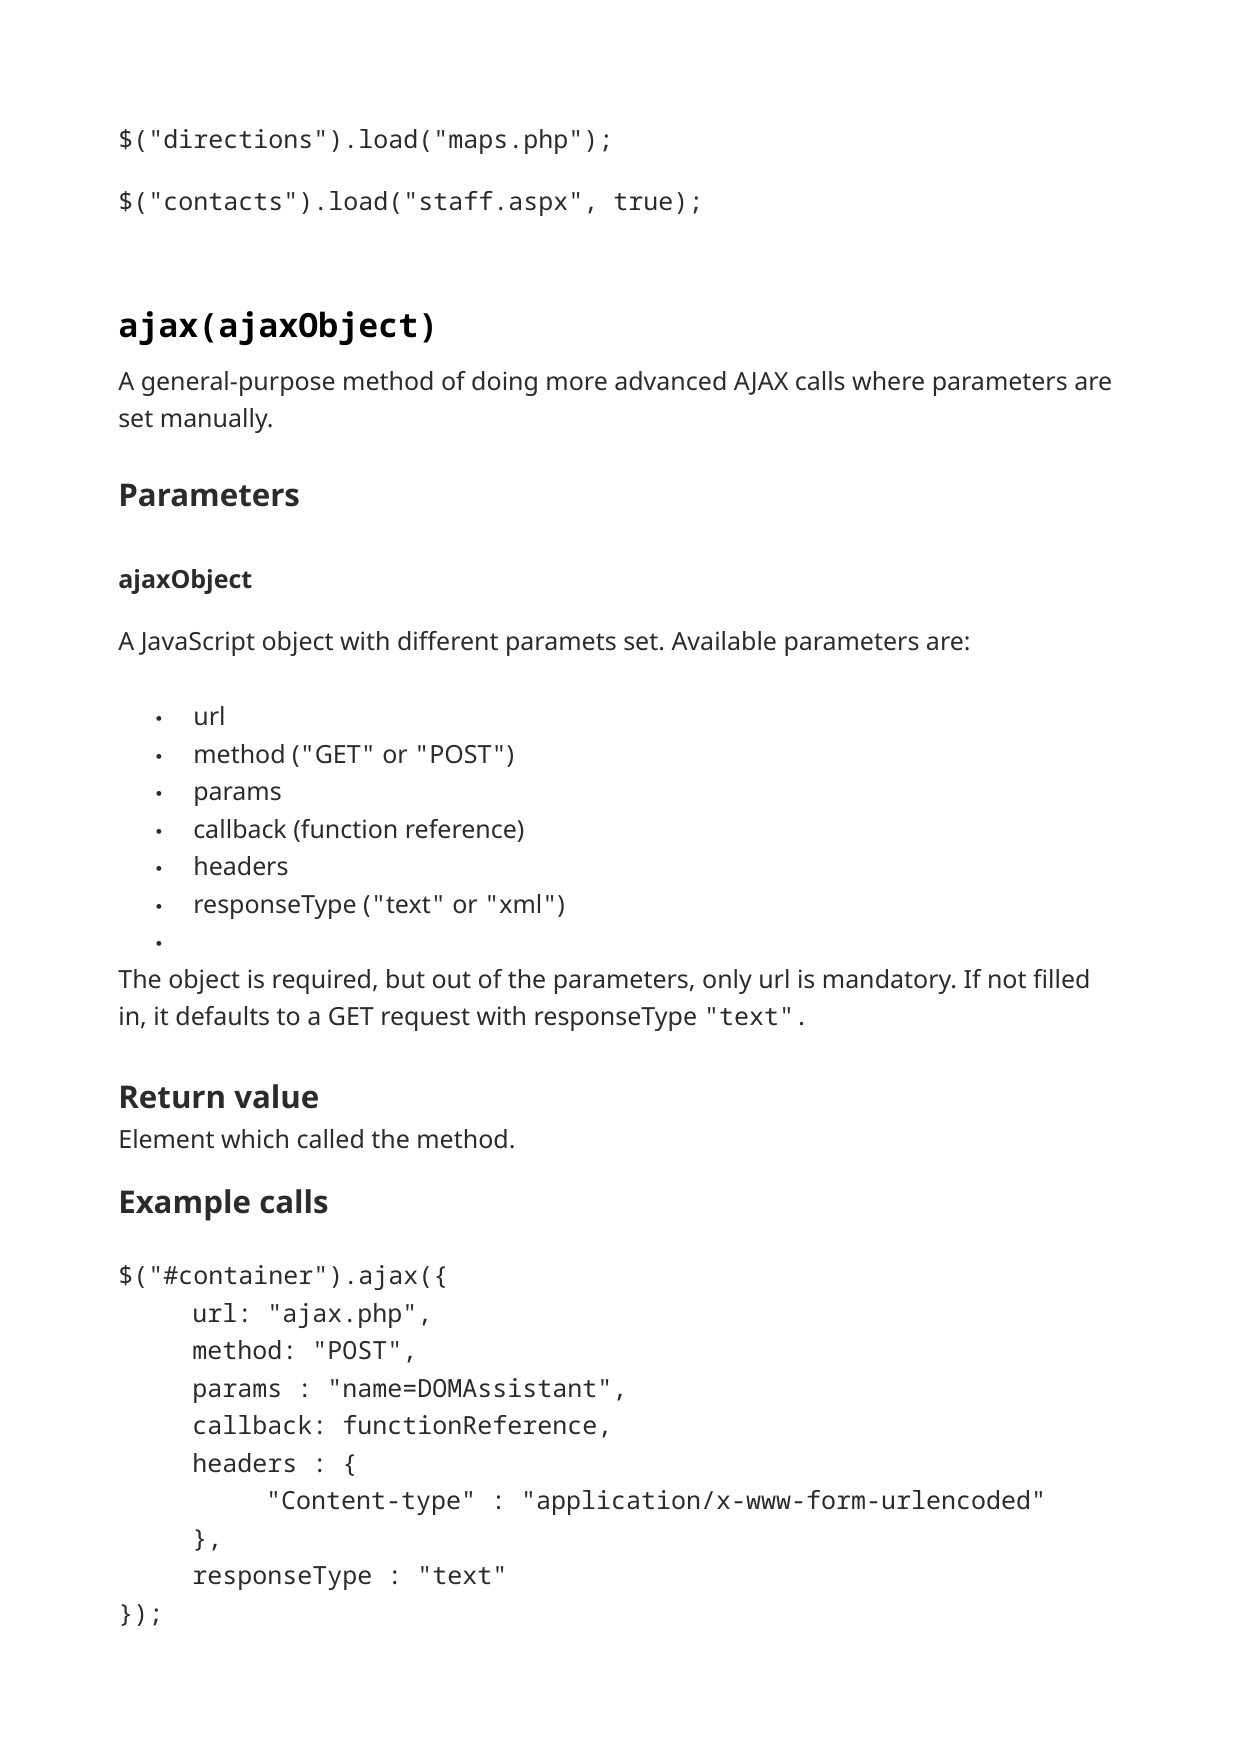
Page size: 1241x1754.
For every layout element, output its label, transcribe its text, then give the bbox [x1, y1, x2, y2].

list url [156, 695, 1122, 733]
list callback (function reference) [156, 808, 1122, 845]
list params [156, 770, 1122, 808]
list responseType ("text" or "xml") [156, 883, 1122, 920]
text $("directions").load("maps.php"); [118, 118, 1122, 156]
text Return value [118, 1033, 1122, 1118]
text $("contacts").load("staff.aspx", true); [118, 181, 1122, 218]
text A general-purpose method of doing more advanced AJAX calls where parameters are set manually. Parameters ajaxObject [118, 360, 1122, 595]
list method ("GET" or "POST") [156, 733, 1122, 770]
text $("#container").ajax({ url: "ajax.php", method: "POST", params : "name=DOMAssistant", callback: functionReference, headers : { "Content-type" : "application/x-www-form-urlencoded" }, responseType : "text" }); [118, 1254, 1122, 1629]
text The object is required, but out of the parameters, only url is mandatory. If not filled in, it defaults to a GET request with responseType "text". [118, 958, 1122, 1033]
text Element which called the method. [118, 1118, 1122, 1156]
list headers [156, 845, 1122, 883]
text A JavaScript object with different paramets set. Available parameters are: [118, 620, 1122, 658]
text Example calls [118, 1181, 1122, 1223]
subtitle ajax(ajaxObject) [118, 302, 1122, 348]
